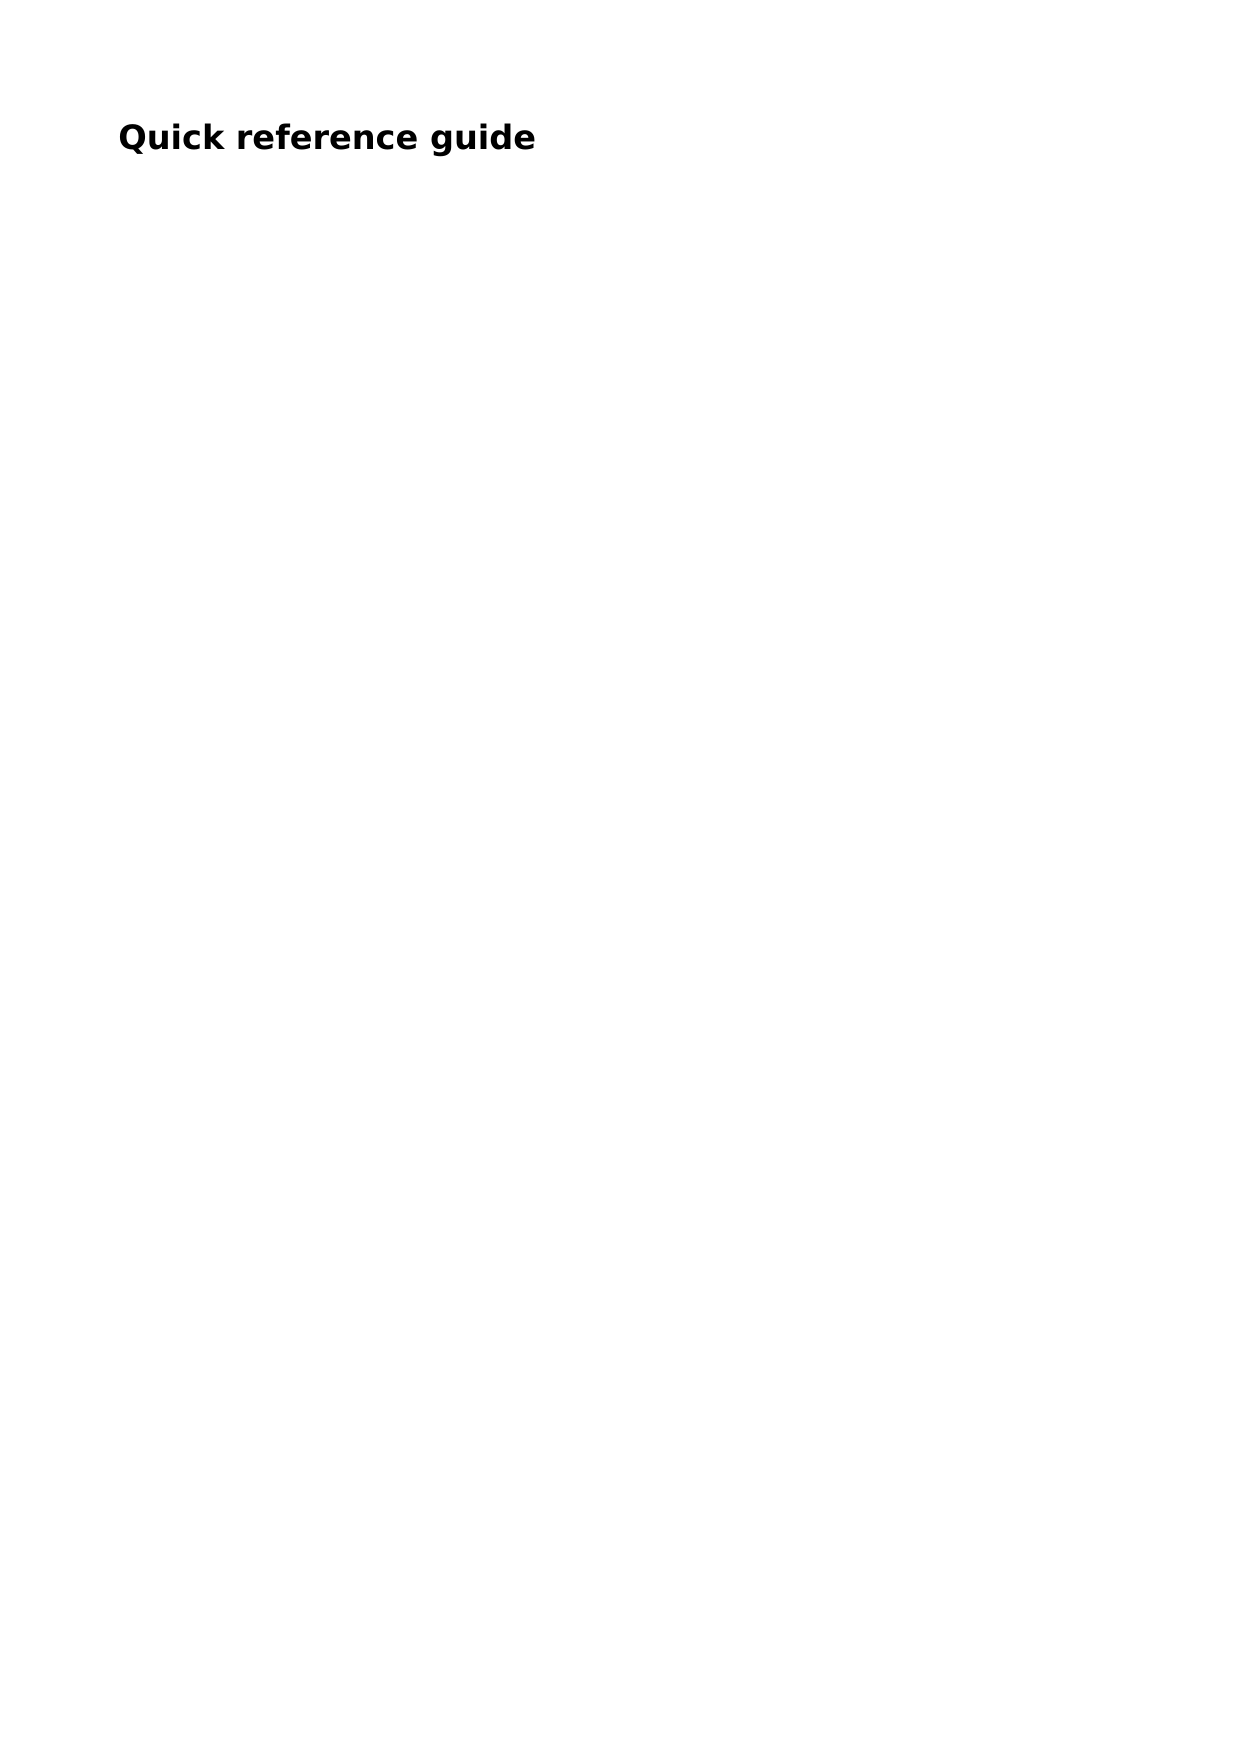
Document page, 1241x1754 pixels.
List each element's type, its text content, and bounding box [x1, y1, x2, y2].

subtitle Quick reference guide [118, 118, 1122, 157]
